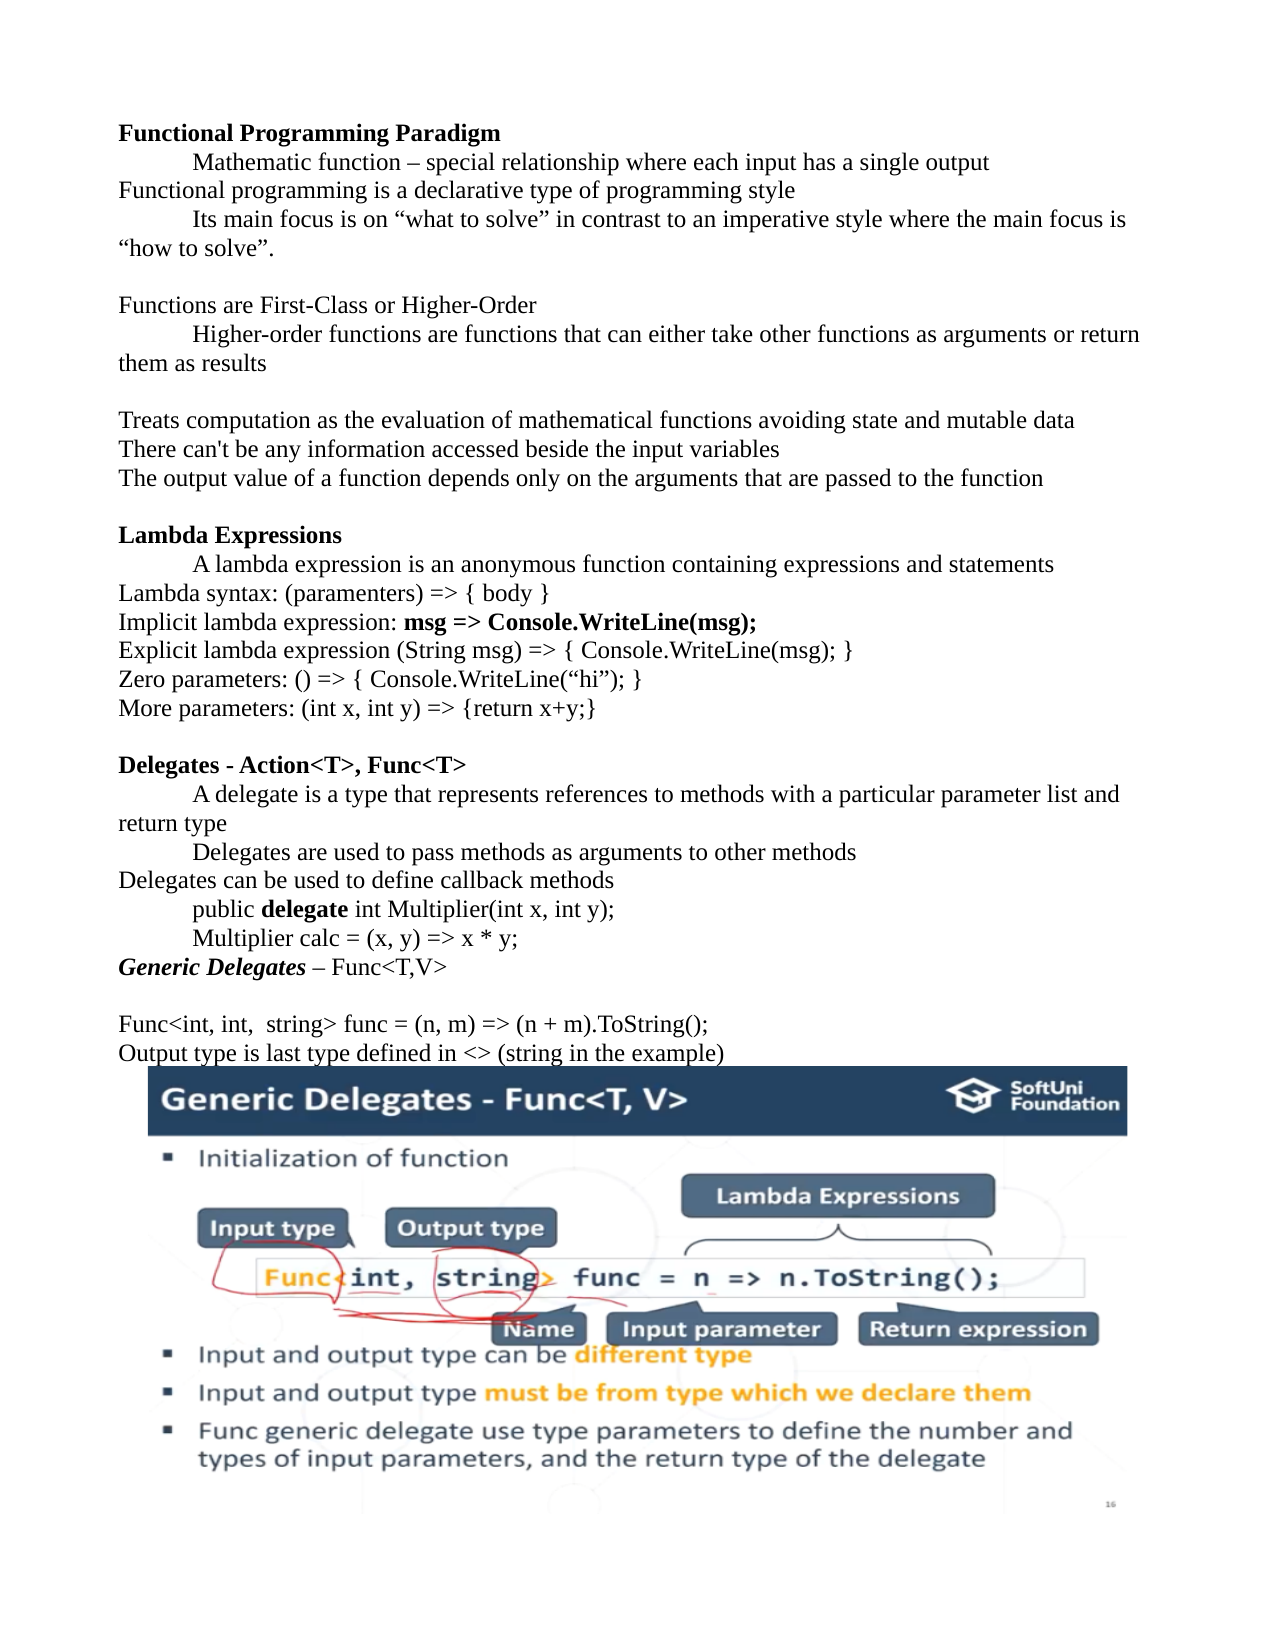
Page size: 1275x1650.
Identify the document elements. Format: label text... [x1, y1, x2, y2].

text More parameters: (int x, int y) => {return x+y;} [118, 693, 1157, 722]
text public delegate int Multiplier(int x, int y); [118, 894, 1157, 923]
text Functions are First-Class or Higher-Order [118, 291, 1157, 319]
text Zero parameters: () => { Console.WriteLine(“hi”); } [118, 664, 1157, 693]
text Explicit lambda expression (String msg) => { Console.WriteLine(msg); } [118, 636, 1157, 664]
text Delegates - Action<T>, Func<T> [118, 751, 1157, 779]
text Generic Delegates – Func<T,V> [118, 952, 1157, 981]
text Lambda Expressions [118, 521, 1157, 549]
text Output type is last type defined in <> (string in the example) [118, 1038, 1157, 1067]
text Treats computation as the evaluation of mathematical functions avoiding state and mutable data [118, 406, 1157, 434]
text A lambda expression is an anonymous function containing expressions and statements [118, 549, 1157, 578]
text Delegates can be used to define callback methods [118, 866, 1157, 894]
text Higher-order functions are functions that can either take other functions as arguments or return them as results [118, 319, 1157, 377]
text Multiplier calc = (x, y) => x * y; [118, 923, 1157, 952]
text Its main focus is on “what to solve” in contrast to an imperative style where the main focus is “how to solve”. [118, 204, 1157, 262]
text Functional programming is a declarative type of programming style [118, 176, 1157, 204]
text Lambda syntax: (paramenters) => { body } [118, 578, 1157, 607]
text There can't be any information accessed beside the input variables [118, 434, 1157, 463]
text Func<int, int, string> func = (n, m) => (n + m).ToString(); [118, 1009, 1157, 1038]
text Functional Programming Paradigm [118, 118, 1157, 147]
text Implicit lambda expression: msg => Console.WriteLine(msg); [118, 607, 1157, 636]
text The output value of a function depends only on the arguments that are passed to the function [118, 463, 1157, 492]
text Delegates are used to pass methods as arguments to other methods [118, 837, 1157, 866]
text A delegate is a type that represents references to methods with a particular parameter list and return type [118, 779, 1157, 837]
text Mathematic function – special relationship where each input has a single output [118, 147, 1157, 176]
